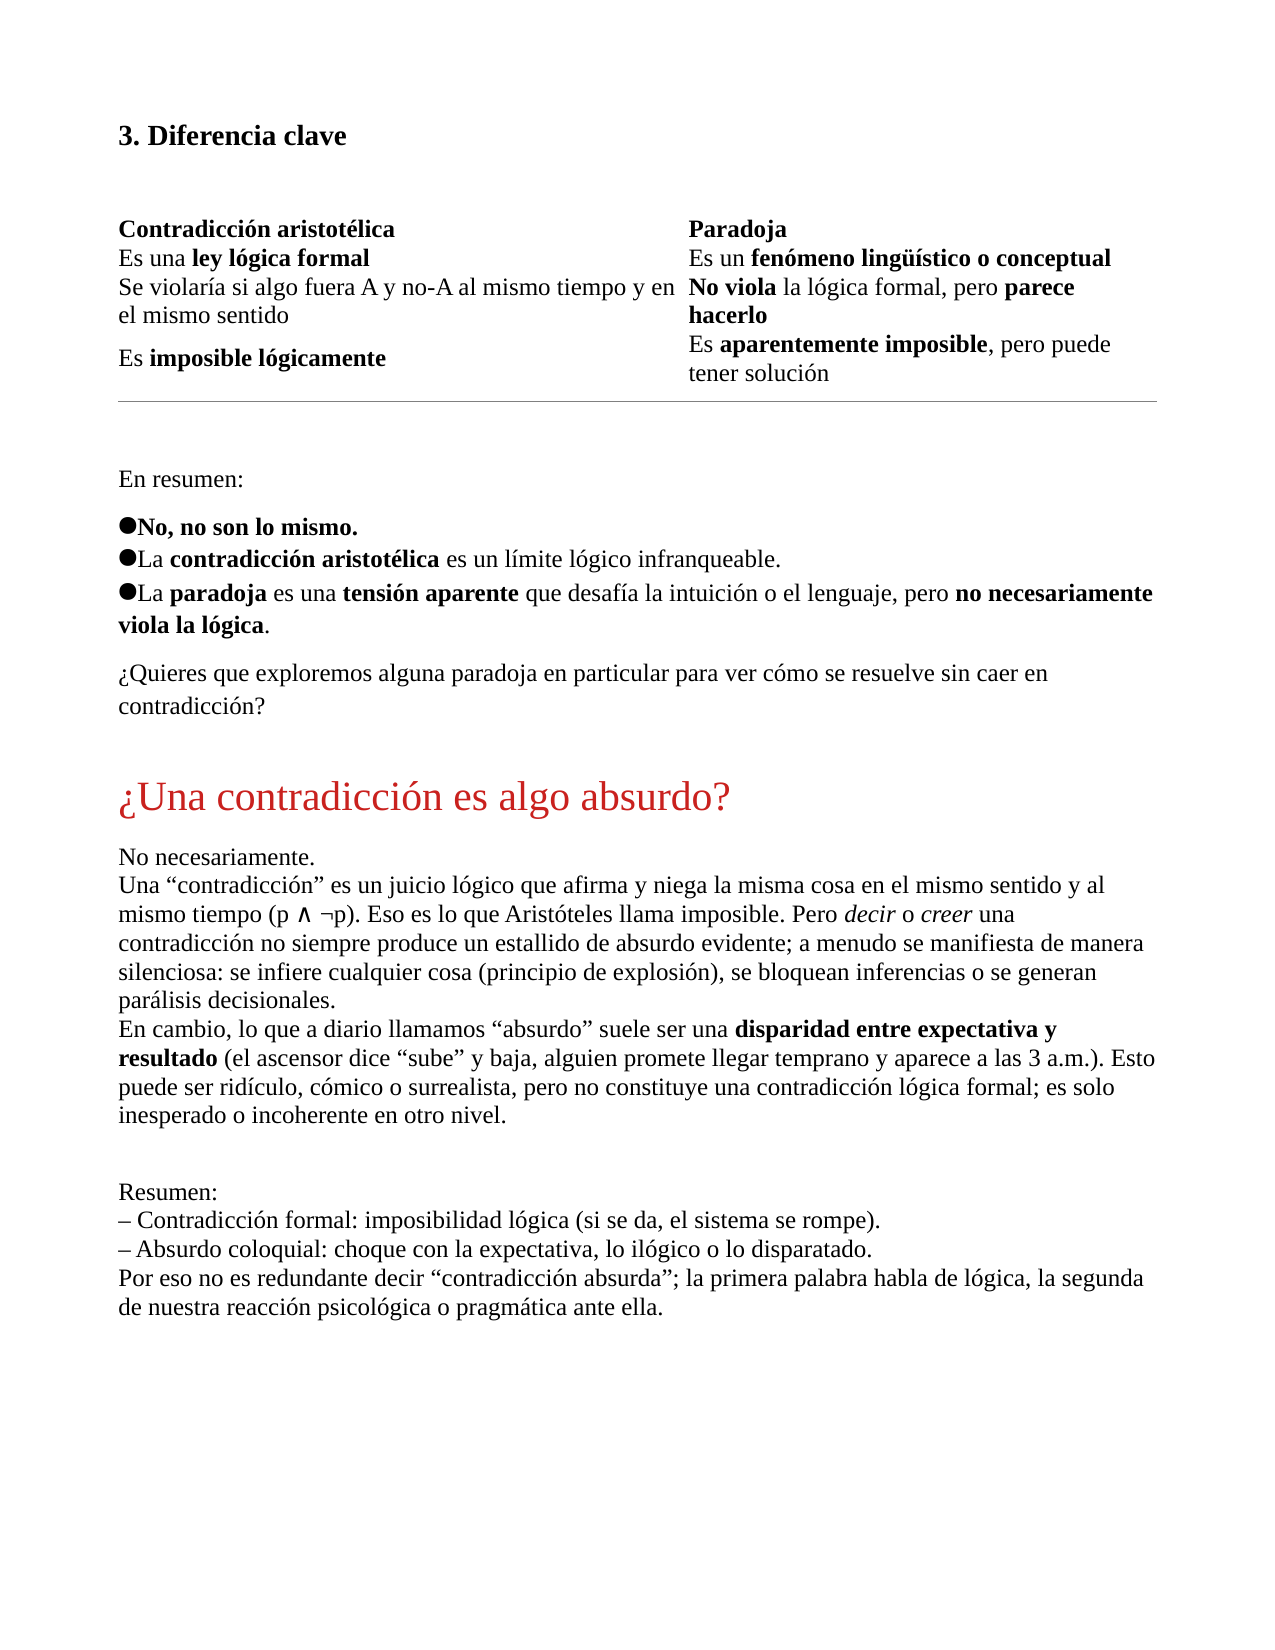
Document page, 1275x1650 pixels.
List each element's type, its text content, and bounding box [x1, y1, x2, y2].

text En cambio, lo que a diario llamamos “absurdo” suele ser una disparidad entre expectativa y resultado (el ascensor dice “sube” y baja, alguien promete llegar temprano y aparece a las 3 a.m.). Esto puede ser ridículo, cómico o surrealista, pero no constituye una contradicción lógica formal; es solo inesperado o incoherente en otro nivel. [118, 1014, 1157, 1129]
table_cell Se violaría si algo fuera A y no-A al mismo tiempo y en el mismo sentido [118, 272, 688, 329]
table_cell Es imposible lógicamente [118, 329, 688, 387]
list La paradoja es una tensión aparente que desafía la intuición o el lenguaje, pero no necesariamente viola la lógica. [118, 578, 1157, 639]
text En resumen: [118, 431, 1157, 493]
table_cell Es aparentemente imposible, pero puede tener solución [688, 329, 1157, 387]
table_header Contradicción aristotélica [118, 214, 688, 243]
text Resumen: – Contradicción formal: imposibilidad lógica (si se da, el sistema se rompe). – Absurdo coloquial: choque con la expectativa, lo ilógico o lo disparatado. [118, 1177, 1157, 1263]
table_header Paradoja [688, 214, 1157, 243]
text No necesariamente. Una “contradicción” es un juicio lógico que afirma y niega la misma cosa en el mismo sentido y al mismo tiempo (p ∧ ¬p). Eso es lo que Aristóteles llama imposible. Pero decir o creer una contradicción no siempre produce un estallido de absurdo evidente; a menudo se manifiesta de manera silenciosa: se infiere cualquier cosa (principio de explosión), se bloquean inferencias o se generan parálisis decisionales. [118, 842, 1157, 1014]
text ¿Una contradicción es algo absurdo? [118, 772, 1157, 820]
text ¿Quieres que exploremos alguna paradoja en particular para ver cómo se resuelve sin caer en contradicción? [118, 658, 1157, 720]
list No, no son lo mismo. [118, 512, 1157, 540]
text Por eso no es redundante decir “contradicción absurda”; la primera palabra habla de lógica, la segunda de nuestra reacción psicológica o pragmática ante ella. [118, 1263, 1157, 1320]
subtitle 3. Diferencia clave [118, 118, 1157, 152]
table_cell Es un fenómeno lingüístico o conceptual [688, 243, 1157, 272]
table_cell No viola la lógica formal, pero parece hacerlo [688, 272, 1157, 329]
table_cell Es una ley lógica formal [118, 243, 688, 272]
list La contradicción aristotélica es un límite lógico infranqueable. [118, 544, 1157, 573]
